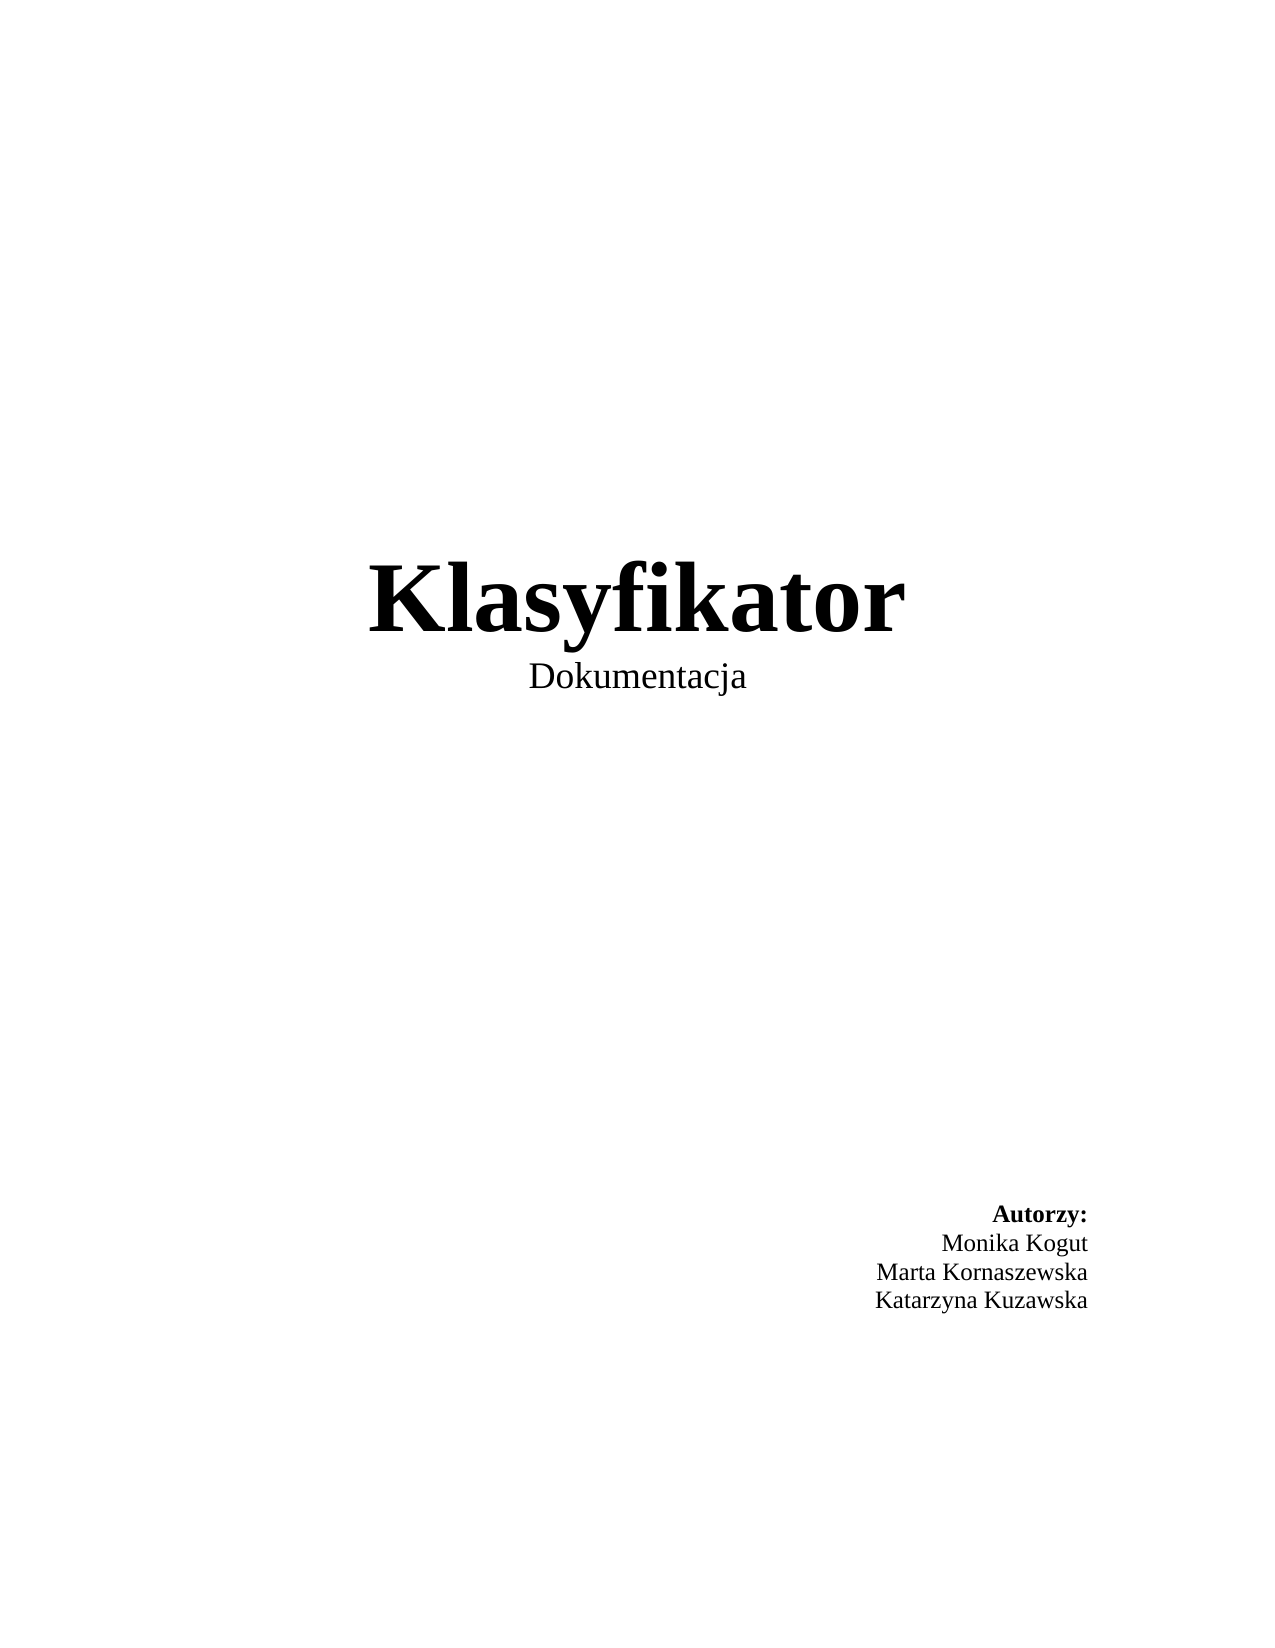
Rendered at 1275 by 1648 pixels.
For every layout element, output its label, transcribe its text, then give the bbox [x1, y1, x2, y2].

text Monika Kogut [187, 1228, 1088, 1257]
text Katarzyna Kuzawska [187, 1286, 1088, 1314]
text Dokumentacja [187, 653, 1088, 696]
text Autorzy: [187, 1199, 1088, 1228]
text Klasyfikator [187, 538, 1088, 653]
text Marta Kornaszewska [187, 1257, 1088, 1286]
